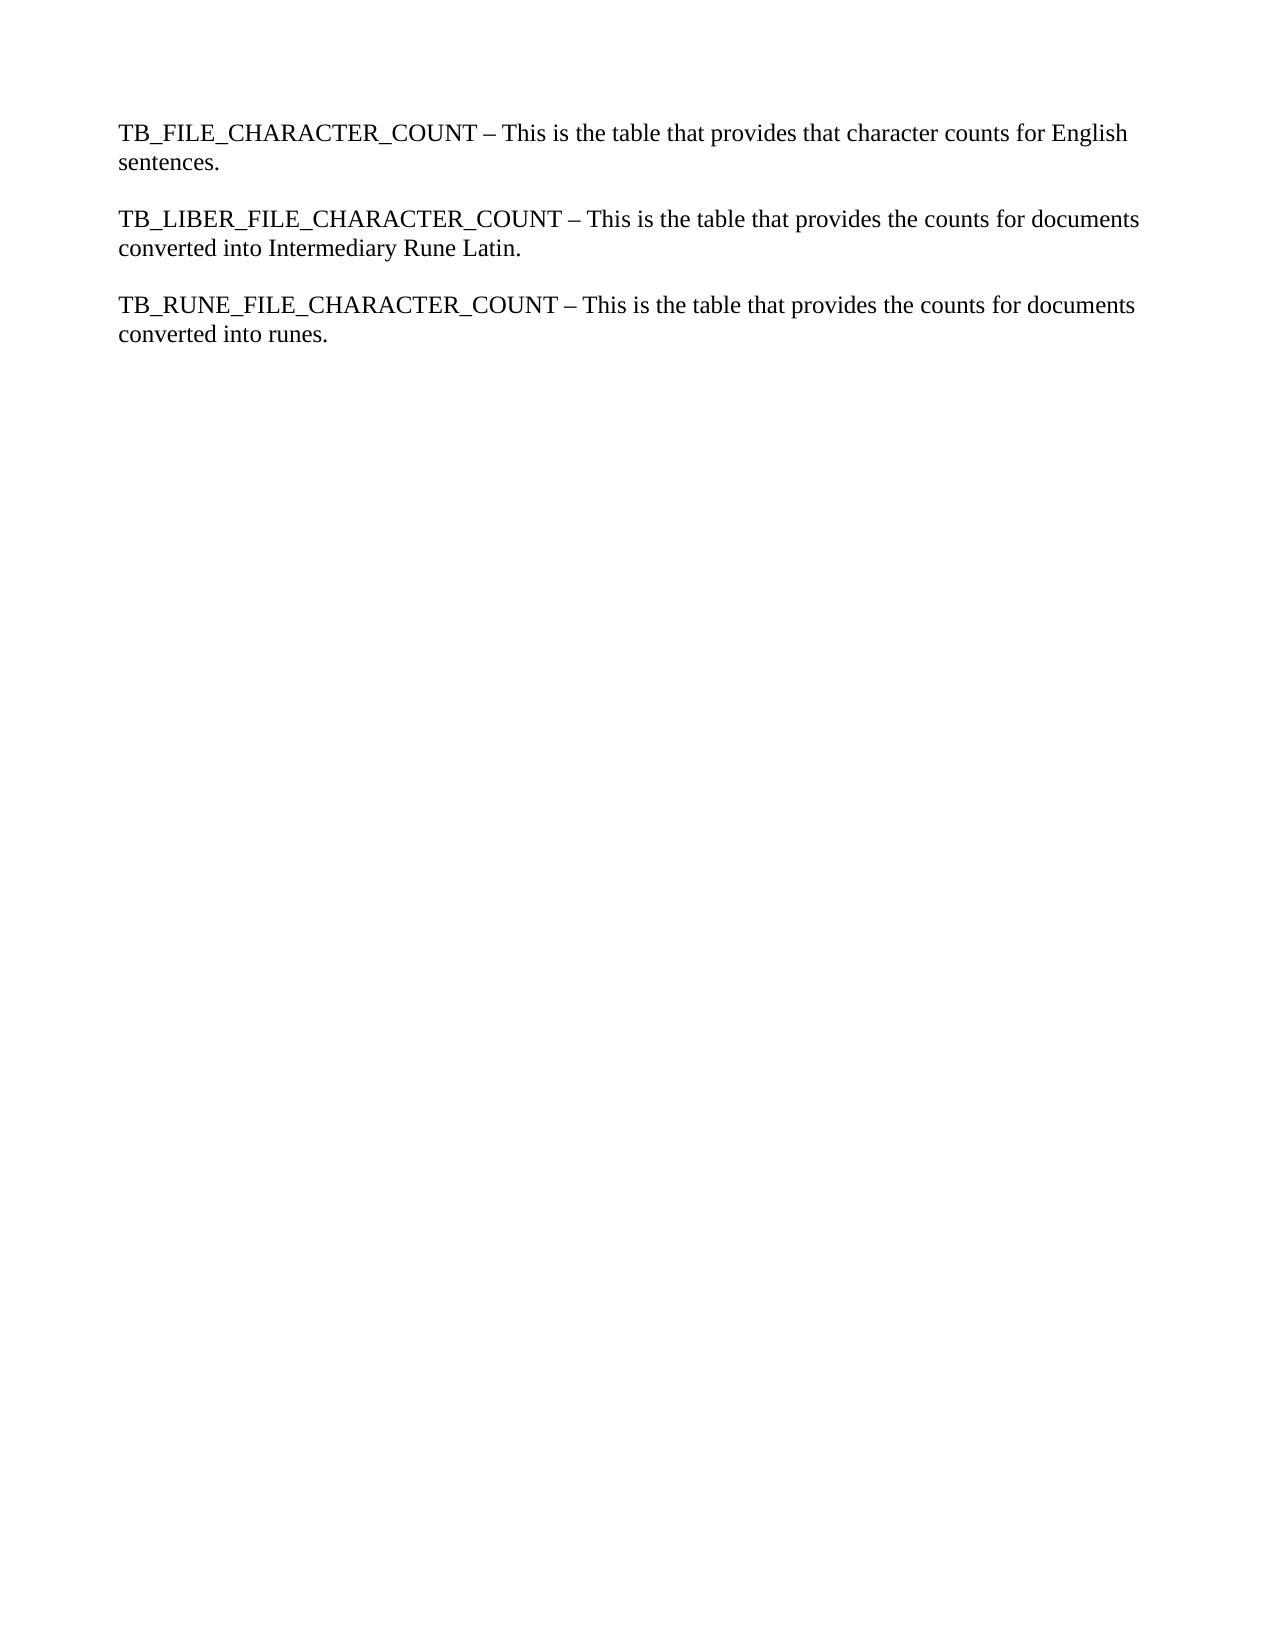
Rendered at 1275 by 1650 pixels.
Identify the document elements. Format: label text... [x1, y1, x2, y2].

text TB_RUNE_FILE_CHARACTER_COUNT – This is the table that provides the counts for documents converted into runes. [118, 291, 1157, 348]
text TB_LIBER_FILE_CHARACTER_COUNT – This is the table that provides the counts for documents converted into Intermediary Rune Latin. [118, 204, 1157, 262]
text TB_FILE_CHARACTER_COUNT – This is the table that provides that character counts for English sentences. [118, 118, 1157, 176]
